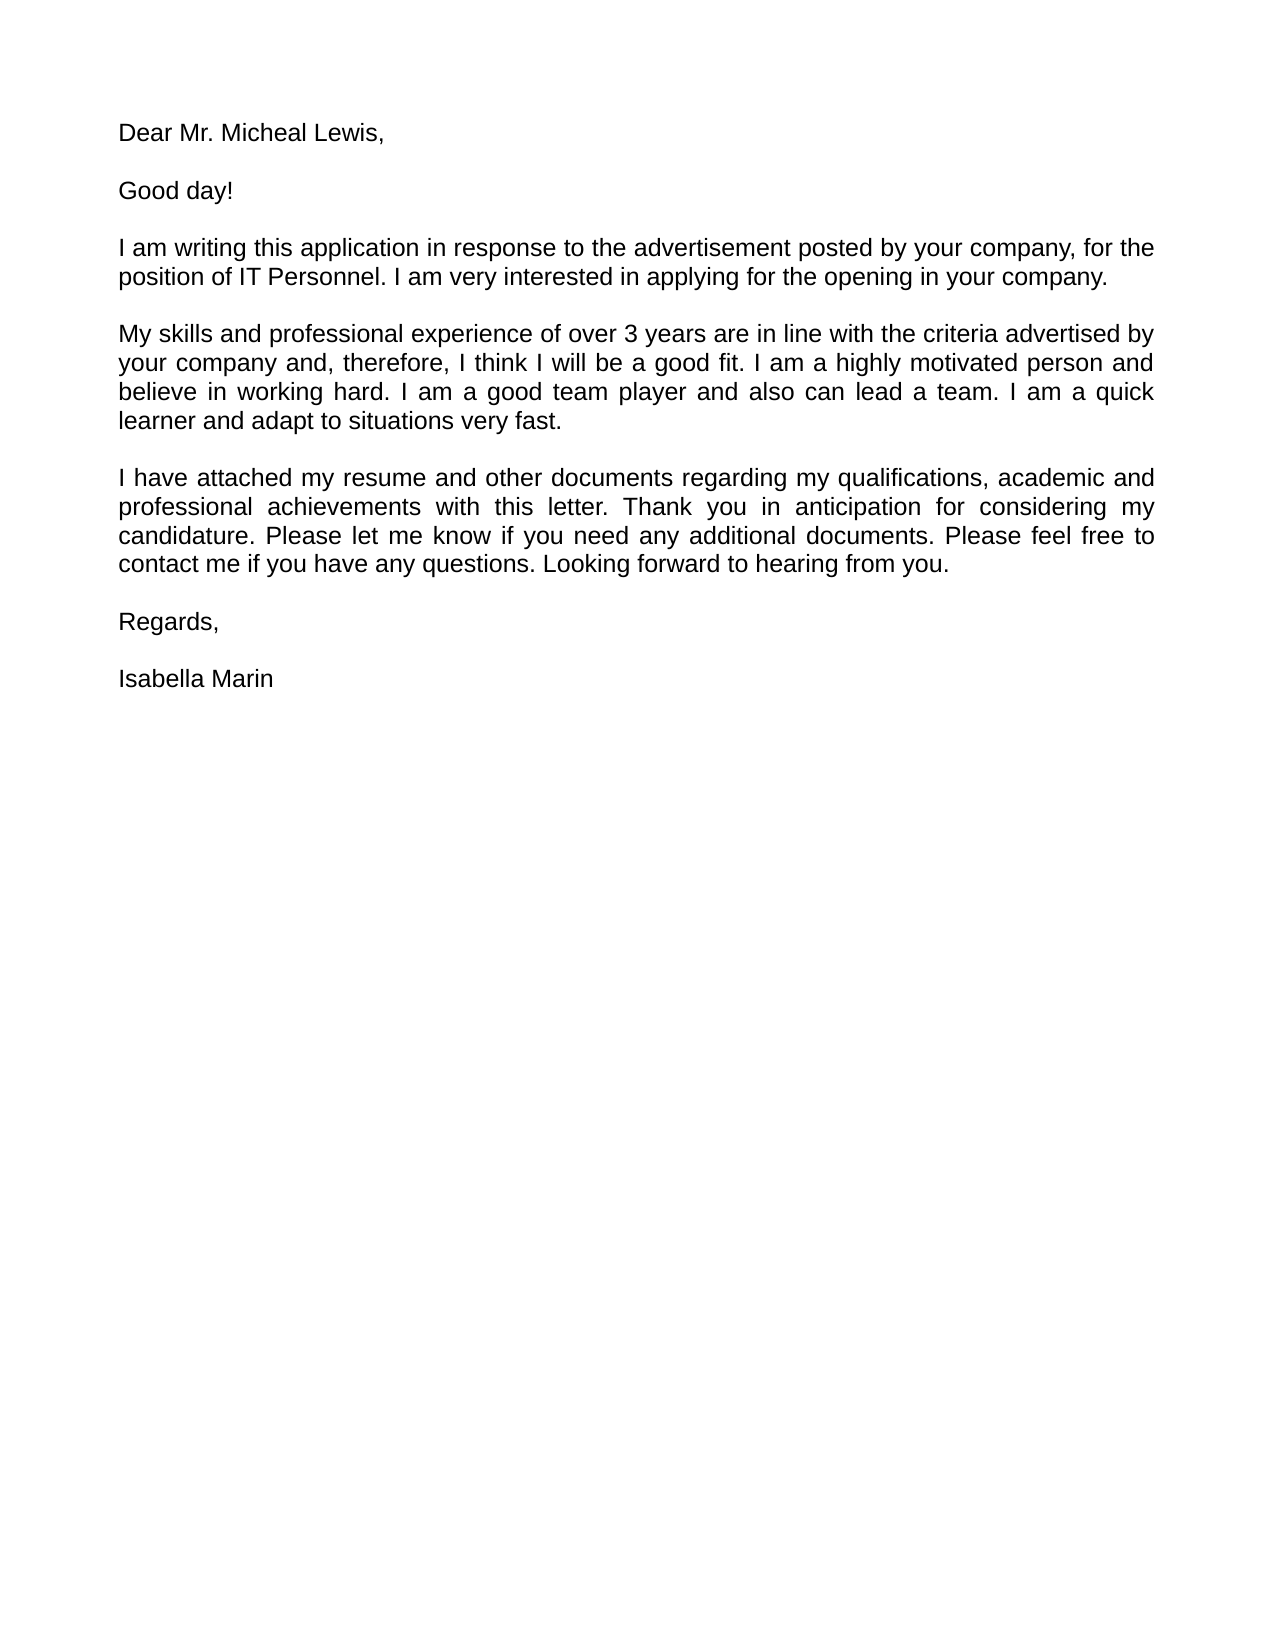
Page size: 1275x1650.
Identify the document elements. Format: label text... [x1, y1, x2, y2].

text I have attached my resume and other documents regarding my qualifications, academic and professional achievements with this letter. Thank you in anticipation for considering my candidature. Please let me know if you need any additional documents. Please feel free to contact me if you have any questions. Looking forward to hearing from you. [118, 463, 1157, 578]
text Dear Mr. Micheal Lewis, [118, 118, 1157, 147]
text I am writing this application in response to the advertisement posted by your company, for the position of IT Personnel. I am very interested in applying for the opening in your company. [118, 233, 1157, 291]
text Regards, [118, 607, 1157, 636]
text My skills and professional experience of over 3 years are in line with the criteria advertised by your company and, therefore, I think I will be a good fit. I am a highly motivated person and believe in working hard. I am a good team player and also can lead a team. I am a quick learner and adapt to situations very fast. [118, 319, 1157, 434]
text Isabella Marin [118, 664, 1157, 693]
text Good day! [118, 176, 1157, 204]
